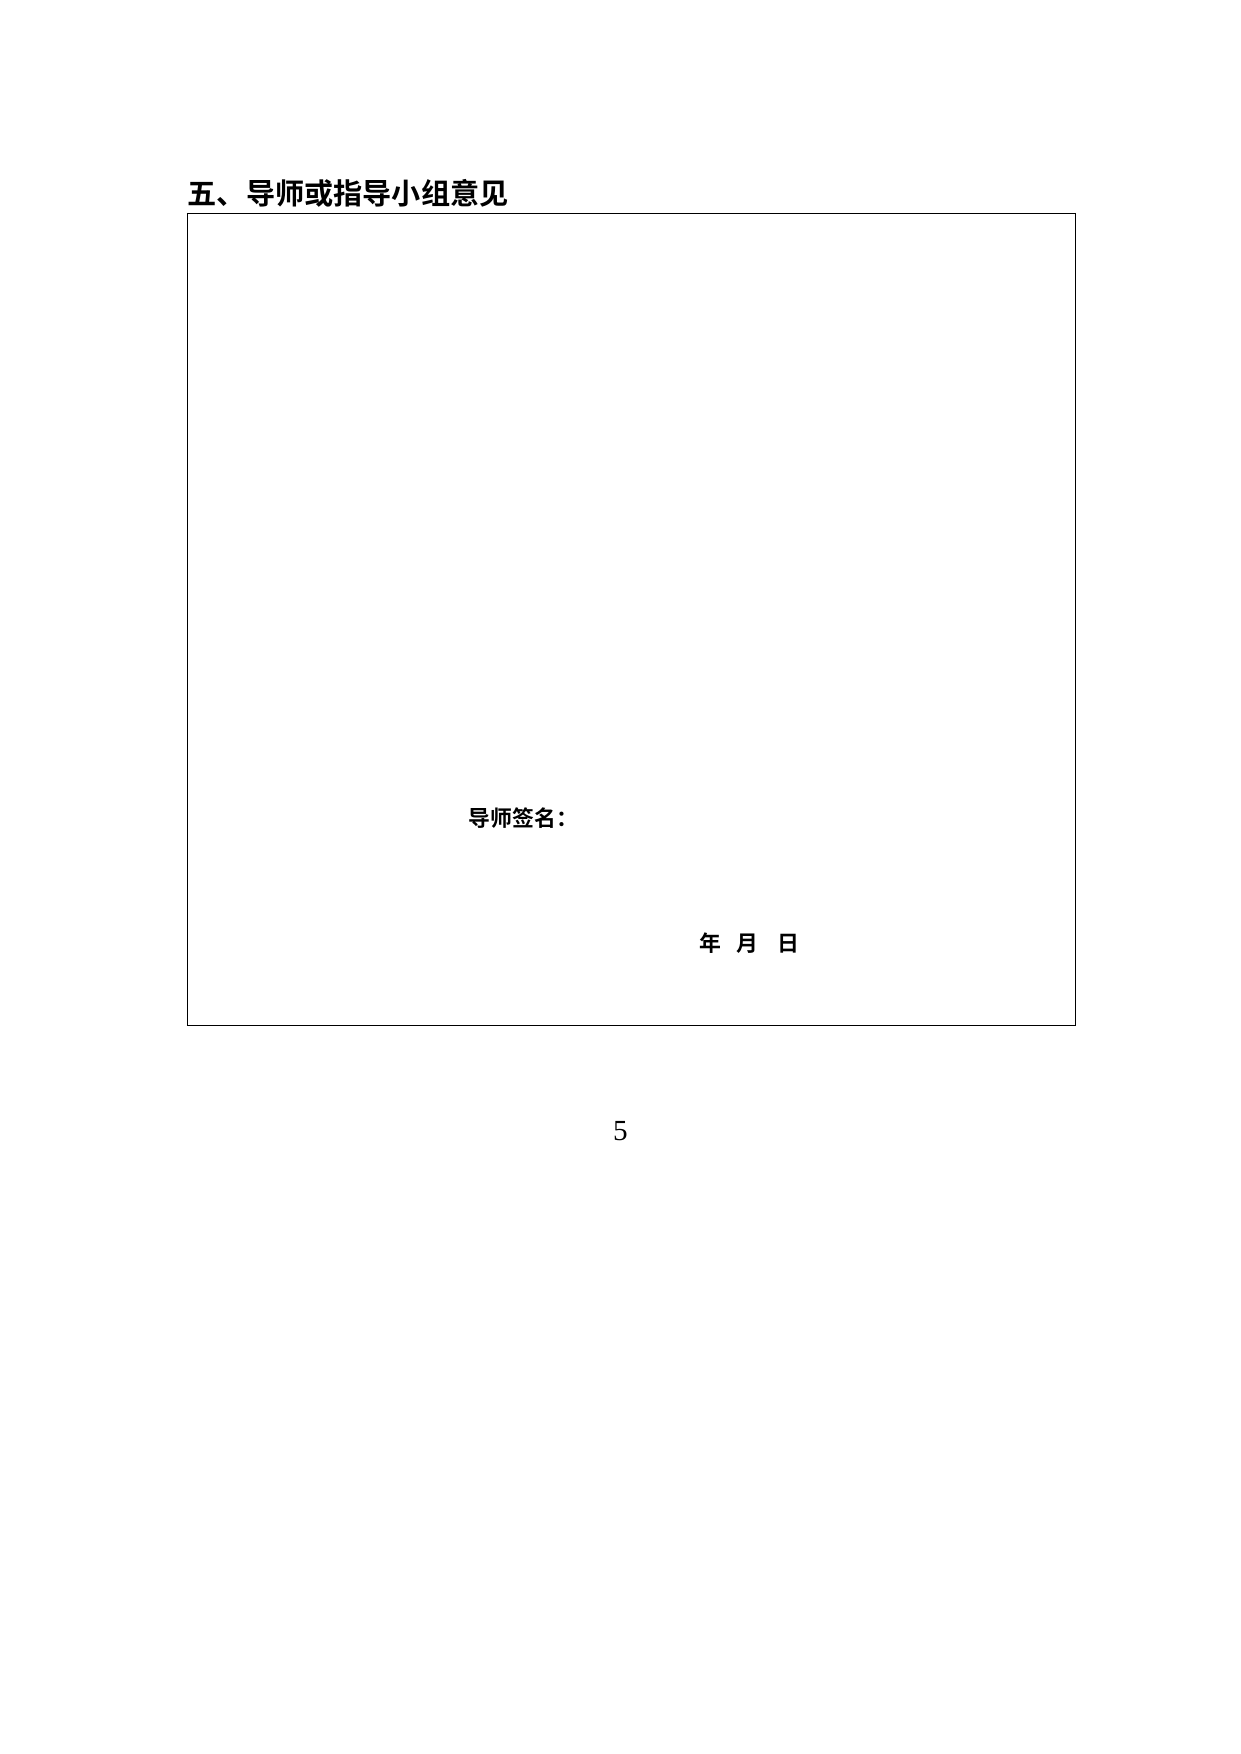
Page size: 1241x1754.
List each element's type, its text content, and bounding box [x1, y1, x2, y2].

text 5 [187, 1088, 1053, 1150]
table_header 导师签名： 年 月 日 [188, 214, 1075, 1025]
text 五、导师或指导小组意见 [187, 150, 1053, 213]
